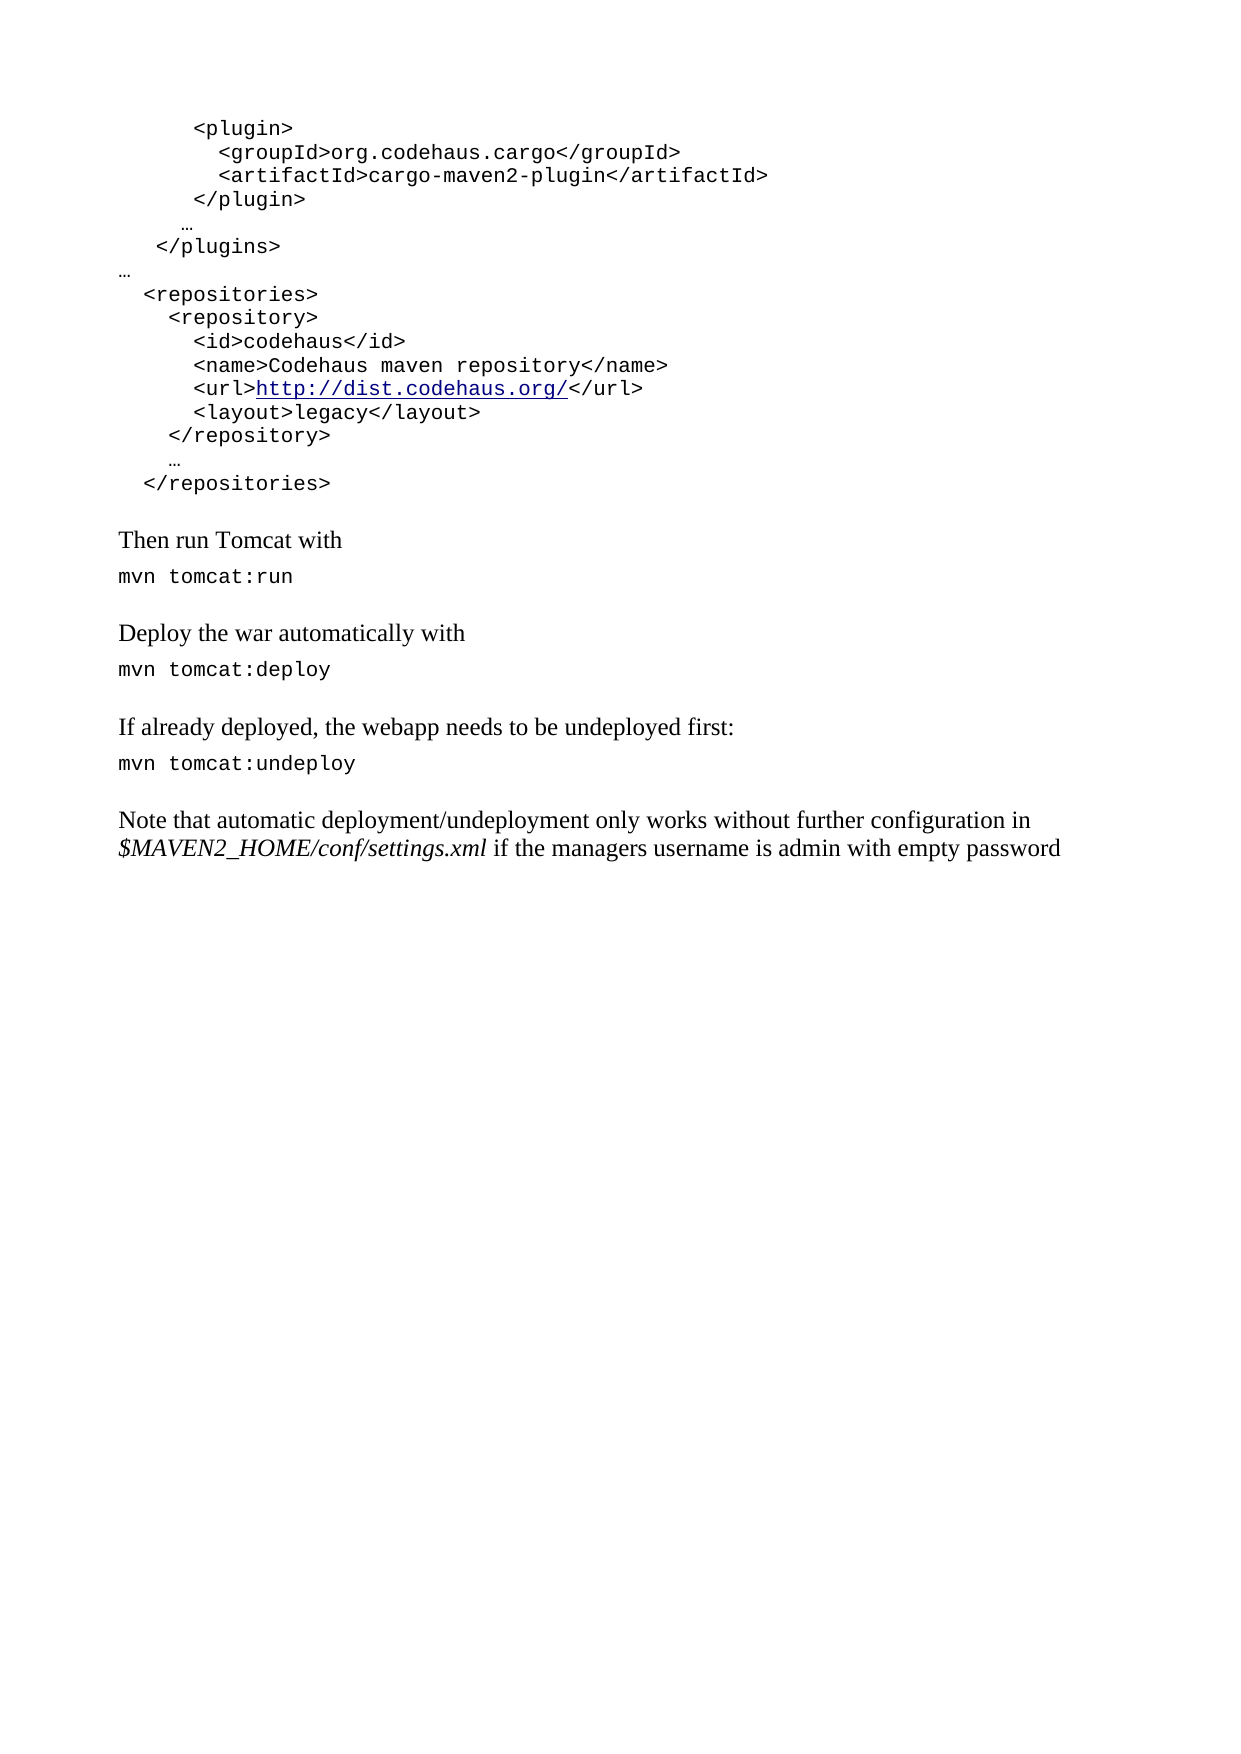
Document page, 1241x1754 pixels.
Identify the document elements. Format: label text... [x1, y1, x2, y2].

text <name>Codehaus maven repository</name> [118, 354, 1122, 378]
text </repository> [118, 426, 1122, 449]
text If already deployed, the webapp needs to be undeployed first: [118, 713, 1122, 740]
text Deploy the war automatically with [118, 619, 1122, 647]
text <artifactId>cargo-maven2-plugin</artifactId> [118, 165, 1122, 189]
text <url>http://dist.codehaus.org/</url> [118, 378, 1122, 402]
text mvn tomcat:run [118, 566, 1122, 590]
text </plugin> [118, 189, 1122, 213]
text </plugins> [118, 236, 1122, 260]
text <repositories> [118, 284, 1122, 307]
text <id>codehaus</id> [118, 331, 1122, 354]
text <repository> [118, 307, 1122, 331]
text <layout>legacy</layout> [118, 402, 1122, 426]
text … [118, 213, 1122, 236]
text … [118, 449, 1122, 473]
text <groupId>org.codehaus.cargo</groupId> [118, 142, 1122, 165]
text Then run Tomcat with [118, 526, 1122, 554]
text mvn tomcat:undeploy [118, 753, 1122, 776]
text mvn tomcat:deploy [118, 659, 1122, 683]
text </repositories> [118, 473, 1122, 496]
text <plugin> [118, 118, 1122, 142]
text … [118, 260, 1122, 284]
text Note that automatic deployment/undeployment only works without further configuration in $MAVEN2_HOME/conf/settings.xml if the managers username is admin with empty password [118, 806, 1122, 861]
